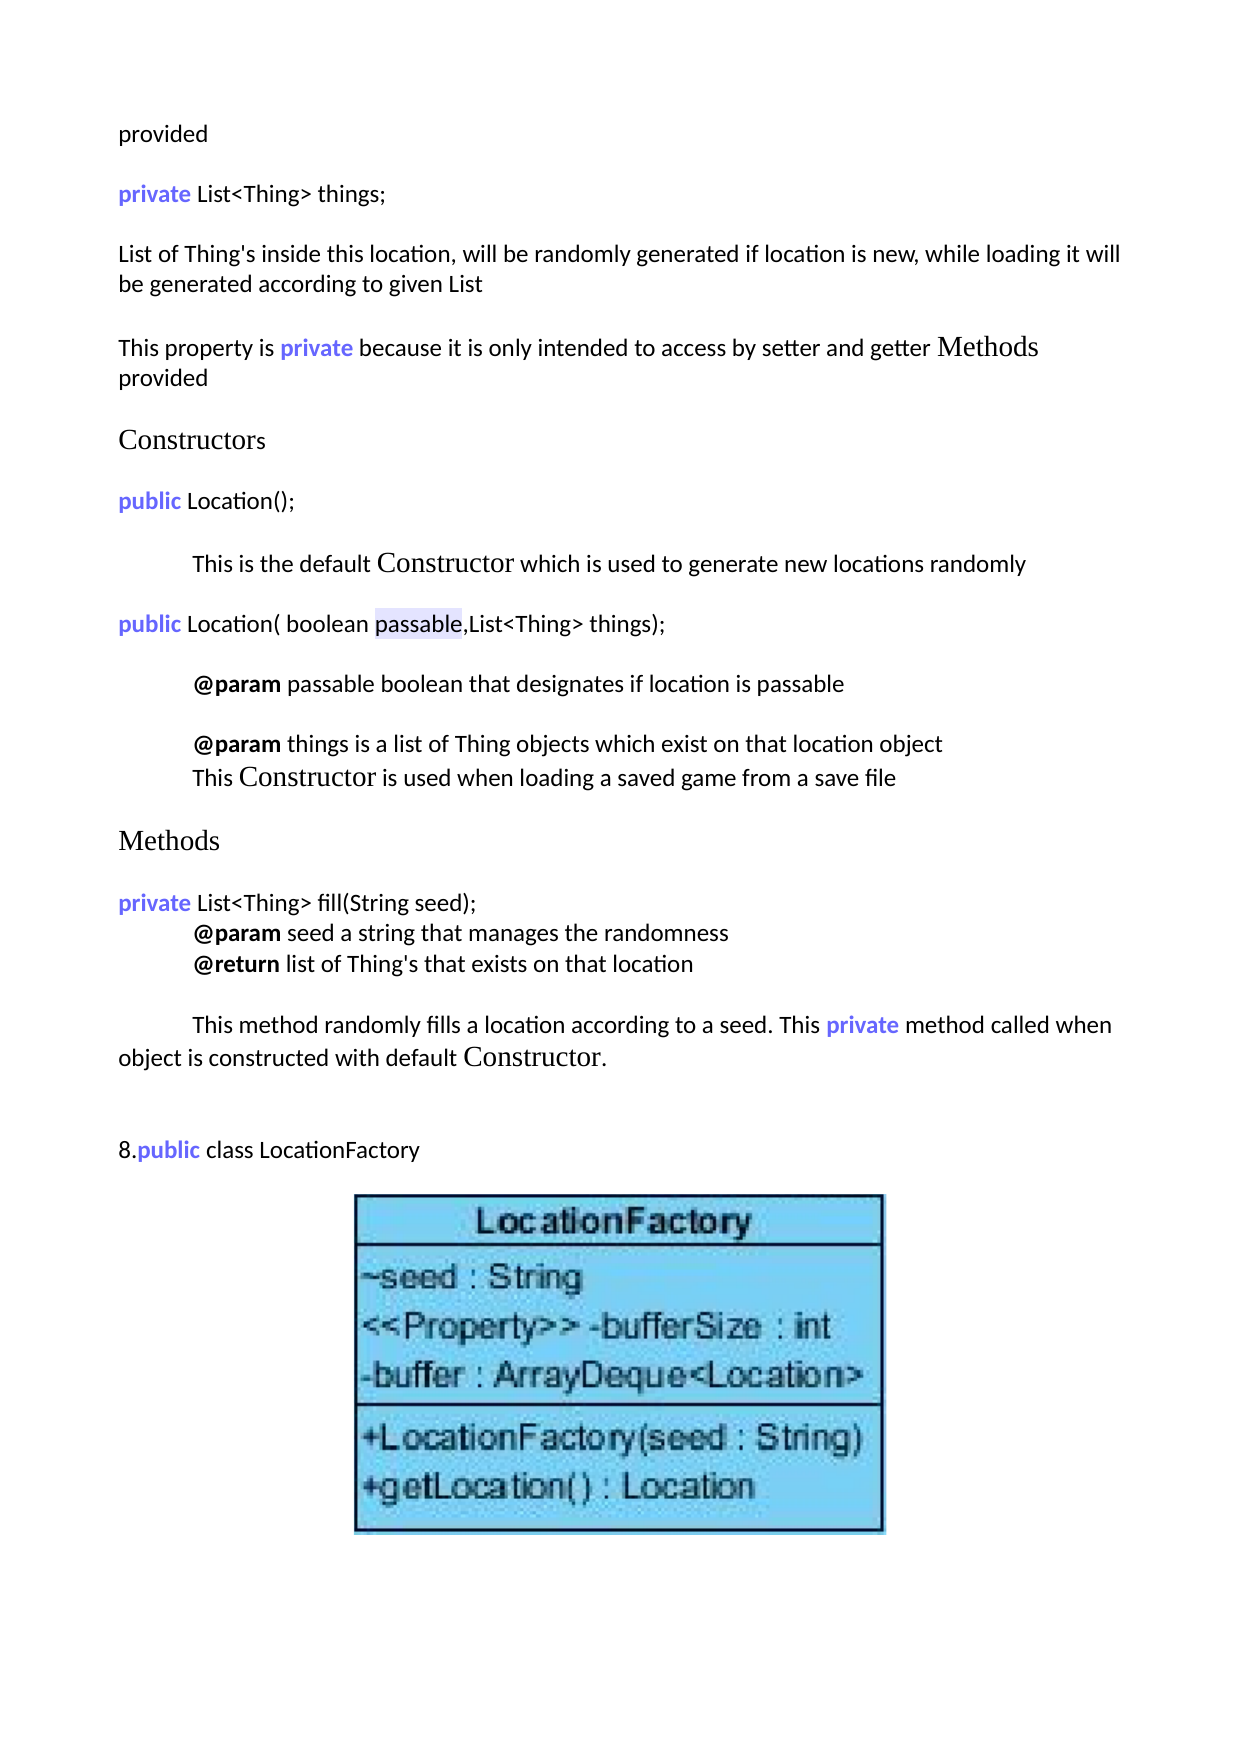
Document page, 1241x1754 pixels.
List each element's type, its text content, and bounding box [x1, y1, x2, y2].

text @param seed a string that manages the randomness [118, 917, 1122, 948]
text public Location( boolean passable,List<Thing> things); [118, 608, 1122, 639]
text public Location(); [118, 485, 1122, 516]
text private List<Thing> things; [118, 178, 1122, 209]
text This method randomly fills a location according to a seed. This private method called when object is constructed with default Constructor. [118, 1009, 1122, 1073]
picture [353, 1194, 887, 1535]
text Constructors [118, 422, 1122, 456]
text This property is private because it is only intended to access by setter and getter Methods provided [118, 329, 1122, 393]
text List of Thing's inside this location, will be randomly generated if location is new, while loading it will be generated according to given List [118, 238, 1122, 299]
text 8.public class LocationFactory [118, 1134, 1122, 1164]
text @return list of Thing's that exists on that location [118, 948, 1122, 978]
text private List<Thing> fill(String seed); [118, 887, 1122, 917]
text @param passable boolean that designates if location is passable [118, 668, 1122, 699]
text provided [118, 118, 1122, 149]
text Methods [118, 823, 1122, 856]
text @param things is a list of Thing objects which exist on that location object [118, 728, 1122, 759]
text This Constructor is used when loading a saved game from a save file [118, 759, 1122, 792]
text This is the default Constructor which is used to generate new locations randomly [118, 545, 1122, 579]
